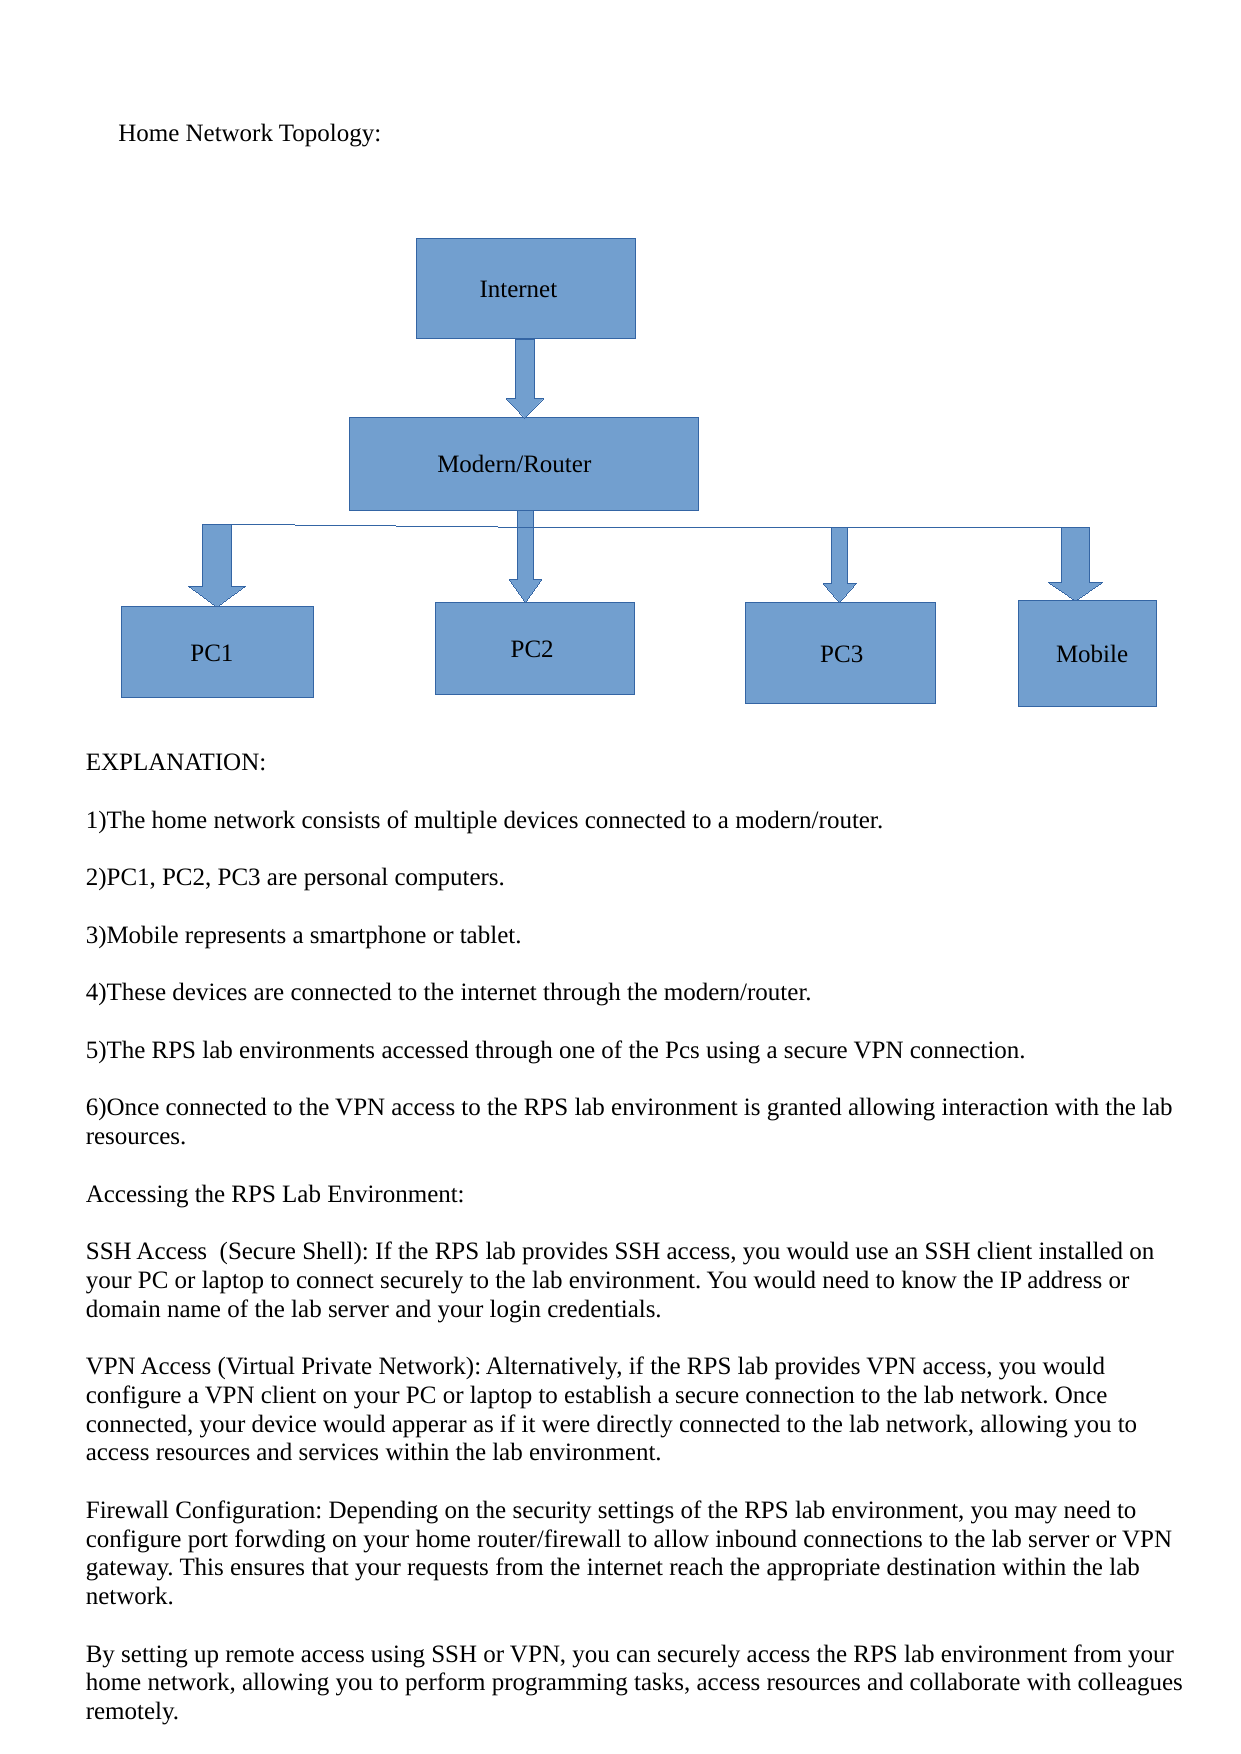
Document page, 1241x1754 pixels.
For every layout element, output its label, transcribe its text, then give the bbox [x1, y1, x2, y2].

text Home Network Topology: [118, 118, 1122, 147]
